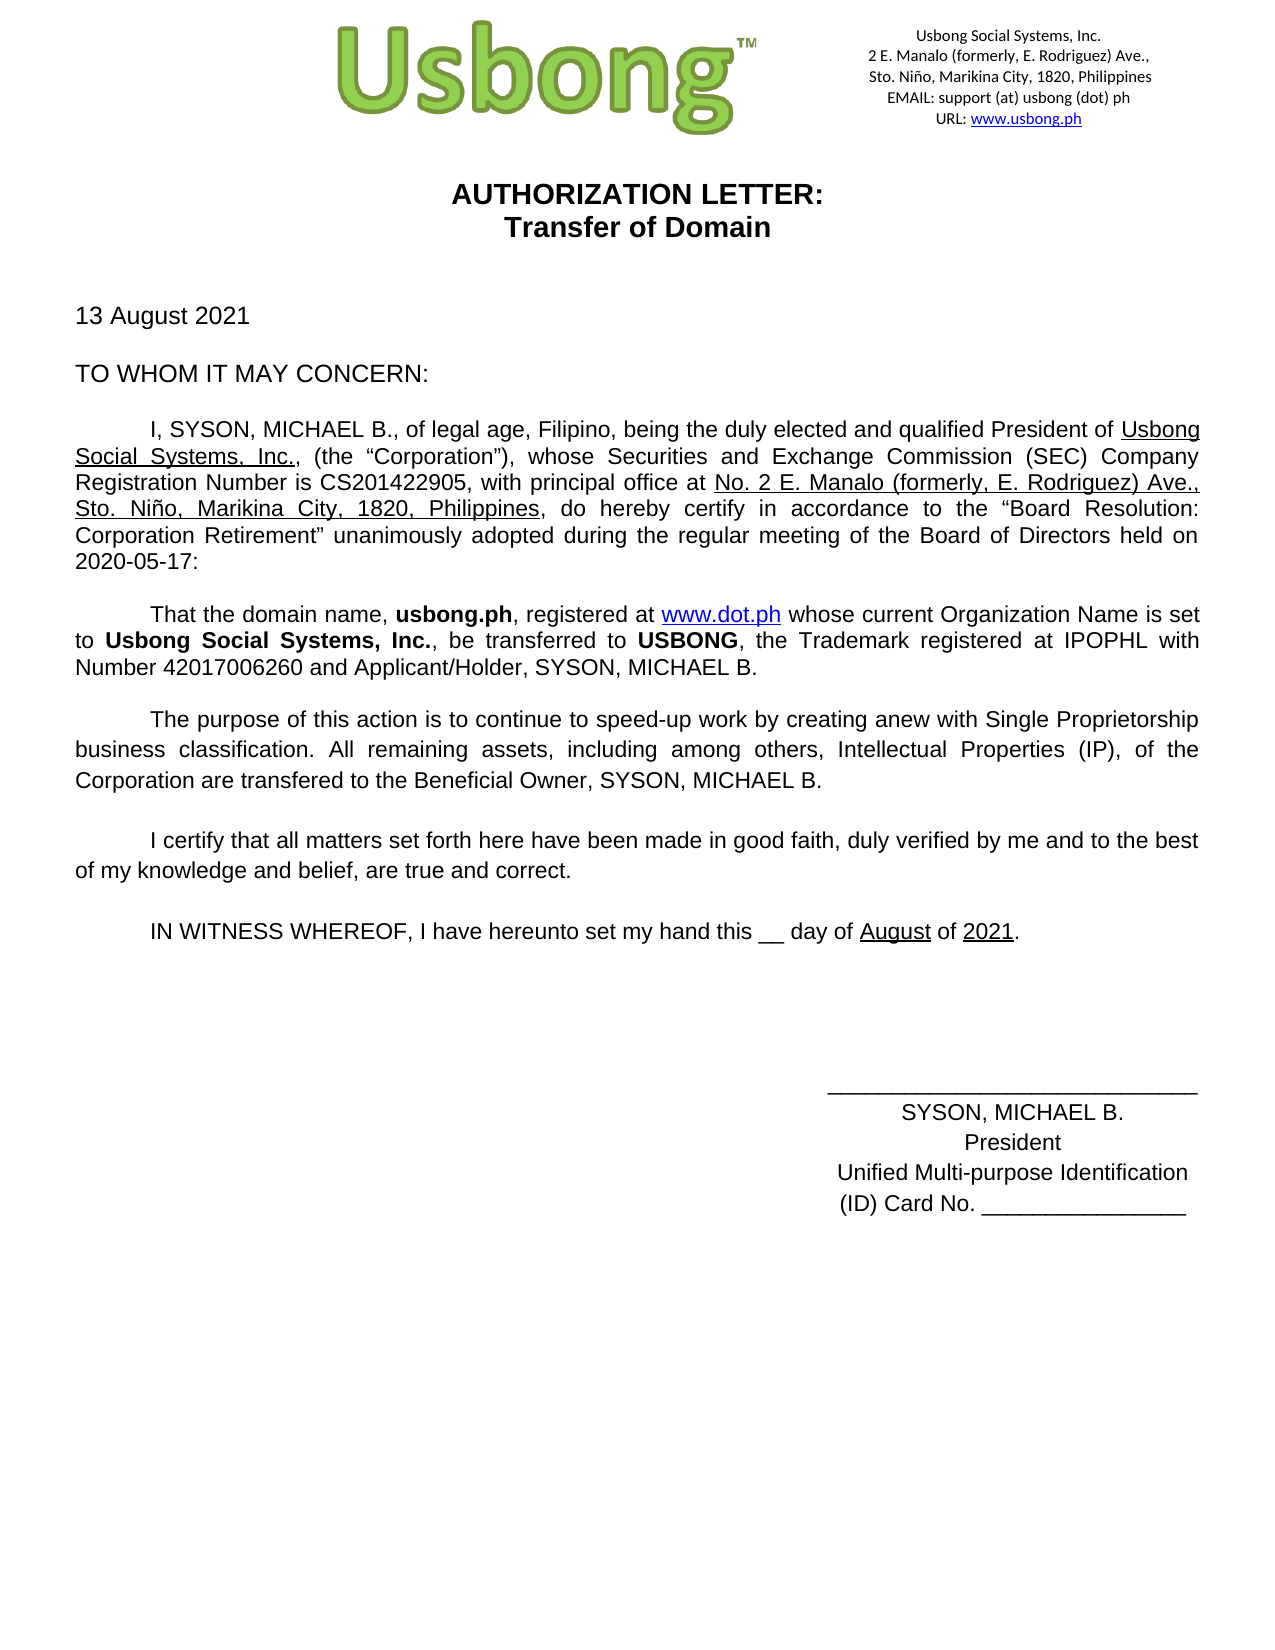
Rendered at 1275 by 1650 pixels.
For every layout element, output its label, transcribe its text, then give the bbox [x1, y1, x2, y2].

text I, SYSON, MICHAEL B., of legal age, Filipino, being the duly elected and qualified President of Usbong Social Systems, Inc., (the “Corporation”), whose Securities and Exchange Commission (SEC) Company Registration Number is CS201422905, with principal office at No. 2 E. Manalo (formerly, E. Rodriguez) Ave., Sto. Niño, Marikina City, 1820, Philippines, do hereby certify in accordance to the “Board Resolution: Corporation Retirement” unanimously adopted during the regular meeting of the Board of Directors held on 2020-05-17: [75, 416, 1200, 574]
table_header _____________________________ SYSON, MICHAEL B. President Unified Multi-purpose Identification (ID) Card No. ________________ [825, 978, 1200, 1237]
table_header [75, 978, 450, 1237]
text That the domain name, usbong.ph, registered at www.dot.ph whose current Organization Name is set to Usbong Social Systems, Inc., be transferred to USBONG, the Trademark registered at IPOPHL with Number 42017006260 and Applicant/Holder, SYSON, MICHAEL B. [75, 601, 1200, 680]
text I certify that all matters set forth here have been made in good faith, duly verified by me and to the best of my knowledge and belief, are true and correct. [75, 827, 1200, 884]
text 13 August 2021 [75, 301, 1200, 330]
text IN WITNESS WHEREOF, I have hereunto set my hand this __ day of August of 2021. [75, 918, 1200, 944]
text AUTHORIZATION LETTER: [75, 177, 1200, 210]
text TO WHOM IT MAY CONCERN: [75, 359, 1200, 388]
table_header [450, 978, 825, 1237]
text The purpose of this action is to continue to speed-up work by creating anew with Single Proprietorship business classification. All remaining assets, including among others, Intellectual Properties (IP), of the Corporation are transfered to the Beneficial Owner, SYSON, MICHAEL B. [75, 706, 1200, 793]
text Transfer of Domain [75, 210, 1200, 244]
picture [337, 20, 757, 135]
